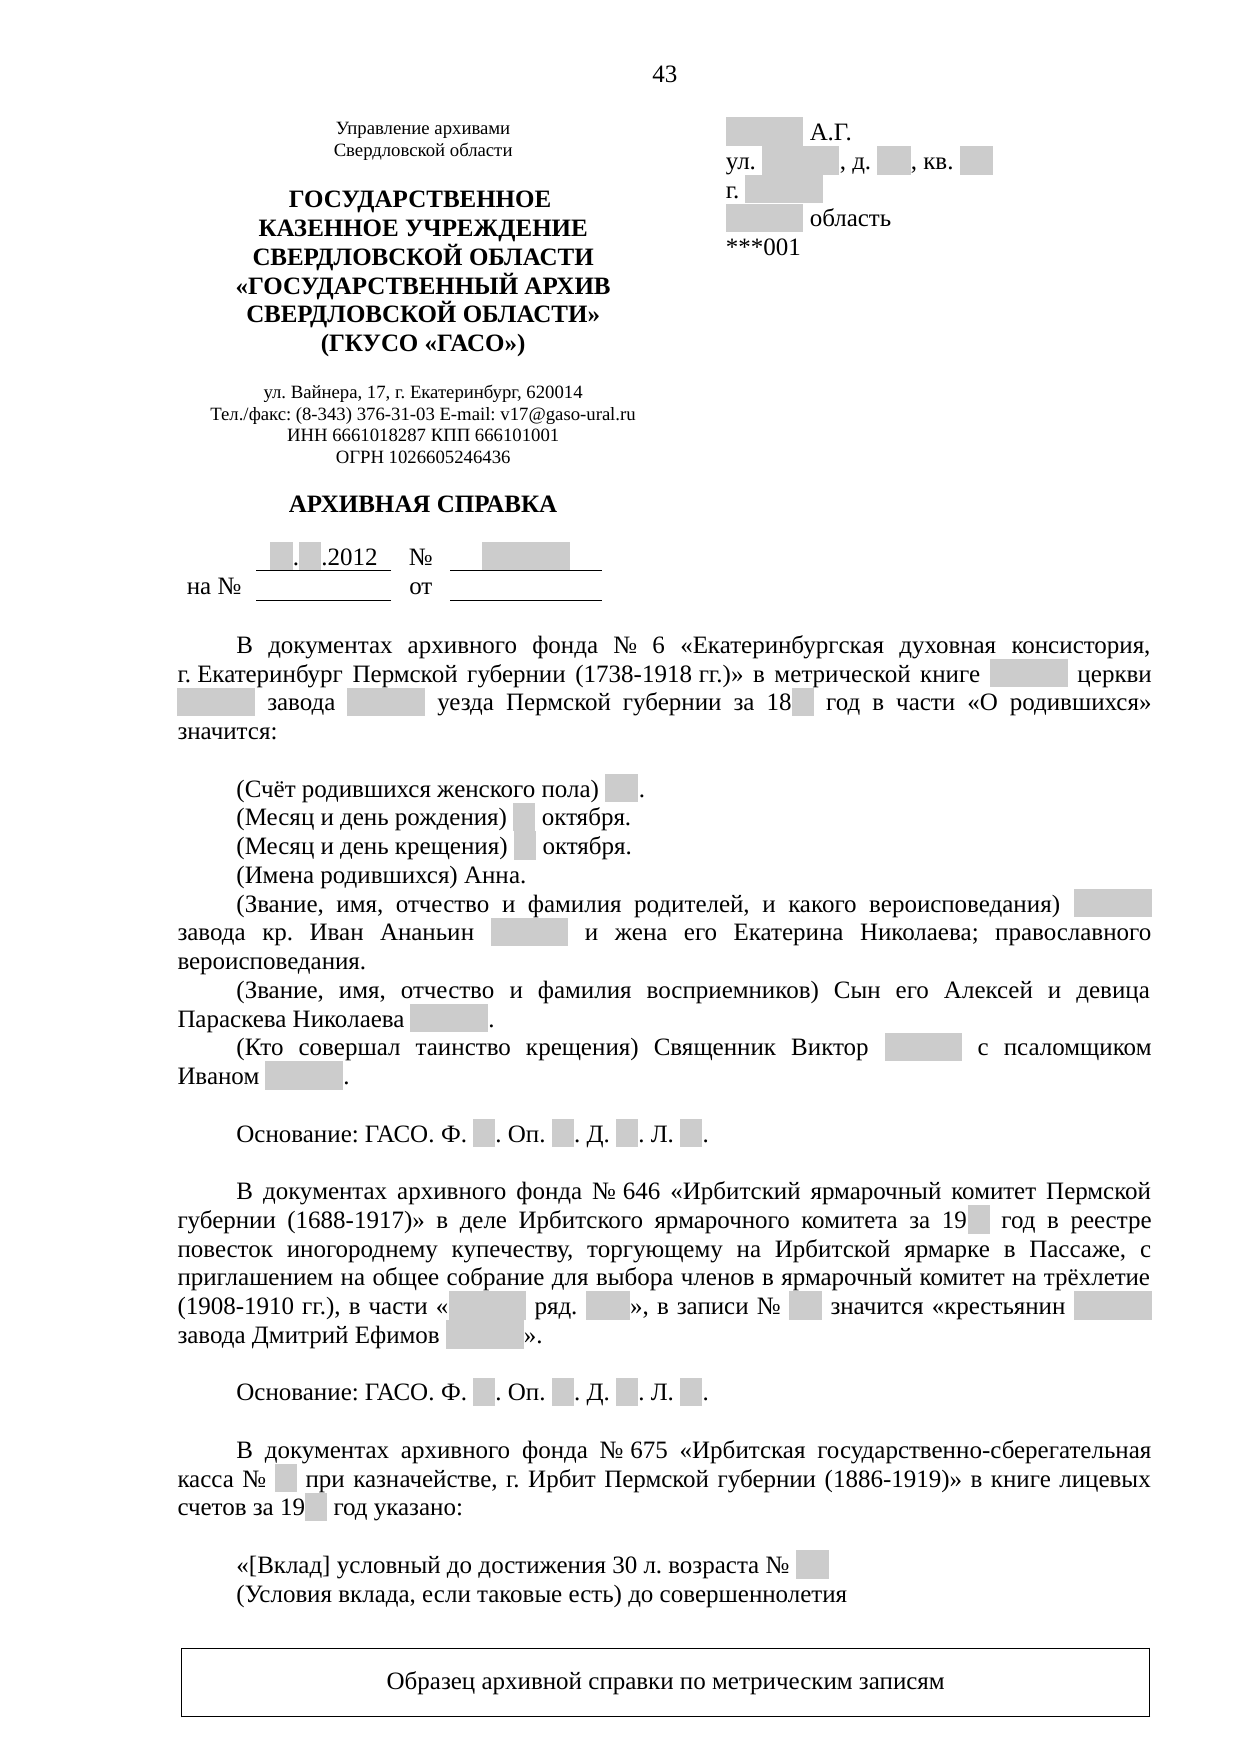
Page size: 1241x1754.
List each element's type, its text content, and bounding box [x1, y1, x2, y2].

text Основание: ГАСО. Ф. ??. Оп. ??. Д. ??. Л. ??. [177, 1119, 1152, 1147]
text (Счёт родившихся женского пола) ???. [177, 774, 1152, 802]
table_cell [608, 571, 669, 601]
text Основание: ГАСО. Ф. ??. Оп. ??. Д. ??. Л. ??. [177, 1377, 1152, 1406]
table_cell [177, 542, 250, 571]
table_cell [444, 571, 608, 601]
table_cell [250, 571, 397, 601]
text (Звание, имя, отчество и фамилия восприемников) Сын его Алексей и девица Параскева Николаева ???????. [177, 975, 1152, 1032]
table_cell на № [177, 571, 250, 601]
table_cell ??.??.2012 [250, 542, 397, 571]
text (Условия вклада, если таковые есть) до совершеннолетия [177, 1579, 1152, 1607]
table_cell № [397, 542, 444, 571]
text Образец архивной справки по метрическим записям [191, 1666, 1140, 1695]
table_cell ???????? [444, 542, 608, 571]
text В документах архивного фонда № 675 «Ирбитская государственно-сберегательная касса № ?? при казначействе, г. Ирбит Пермской губернии (1886-1919)» в книге лицевых счетов за 19?? год указано: [177, 1435, 1152, 1521]
table_header Управление архивами Свердловской области государственное КАЗЕННОЕ Учреждение свердловской области «Государственный архив Свердловской области» (ГКУСО «ГАСО») ул. Вайнера, 17, г. Екатеринбург, 620014 Тел./факс: (8-343) 376-31-03 E-mail: v17@gaso-ural.ru ИНН 6661018287 КПП 666101001 ОГРН 1026605246436 АРХИВНАЯ СПРАВКА [177, 117, 669, 542]
table_header ??????? А.Г. ул. ???????, д. ???, кв. ??? г. ??????? ??????? область ***001 [669, 117, 1152, 542]
table_cell [608, 542, 669, 571]
text (Кто совершал таинство крещения) Священник Виктор ??????? с псаломщиком Иваном ???????. [177, 1032, 1152, 1090]
text (Имена родившихся) Анна. [177, 860, 1152, 889]
table_cell [669, 542, 1152, 601]
table_cell от [397, 571, 444, 601]
text (Месяц и день крещения) ?? октября. [177, 831, 1152, 860]
text В документах архивного фонда № 646 «Ирбитский ярмарочный комитет Пермской губернии (1688-1917)» в деле Ирбитского ярмарочного комитета за 19?? год в реестре повесток иногороднему купечеству, торгующему на Ирбитской ярмарке в Пассаже, с приглашением на общее собрание для выбора членов в ярмарочный комитет на трёхлетие (1908-1910 гг.), в части «??????? ряд. ????», в записи № ??? значится «крестьянин ??????? завода Дмитрий Ефимов ???????». [177, 1176, 1152, 1349]
text «[Вклад] условный до достижения 30 л. возраста № ??? [177, 1550, 1152, 1579]
text (Месяц и день рождения) ?? октября. [177, 802, 1152, 831]
text В документах архивного фонда № 6 «Екатеринбургская духовная консистория, г. Екатеринбург Пермской губернии (1738-1918 гг.)» в метрической книге ??????? церкви ??????? завода ??????? уезда Пермской губернии за 18?? год в части «О родившихся» значится: [177, 630, 1152, 745]
text (Звание, имя, отчество и фамилия родителей, и какого вероисповедания) ??????? завода кр. Иван Ананьин ??????? и жена его Екатерина Николаева; православного вероисповедания. [177, 889, 1152, 975]
